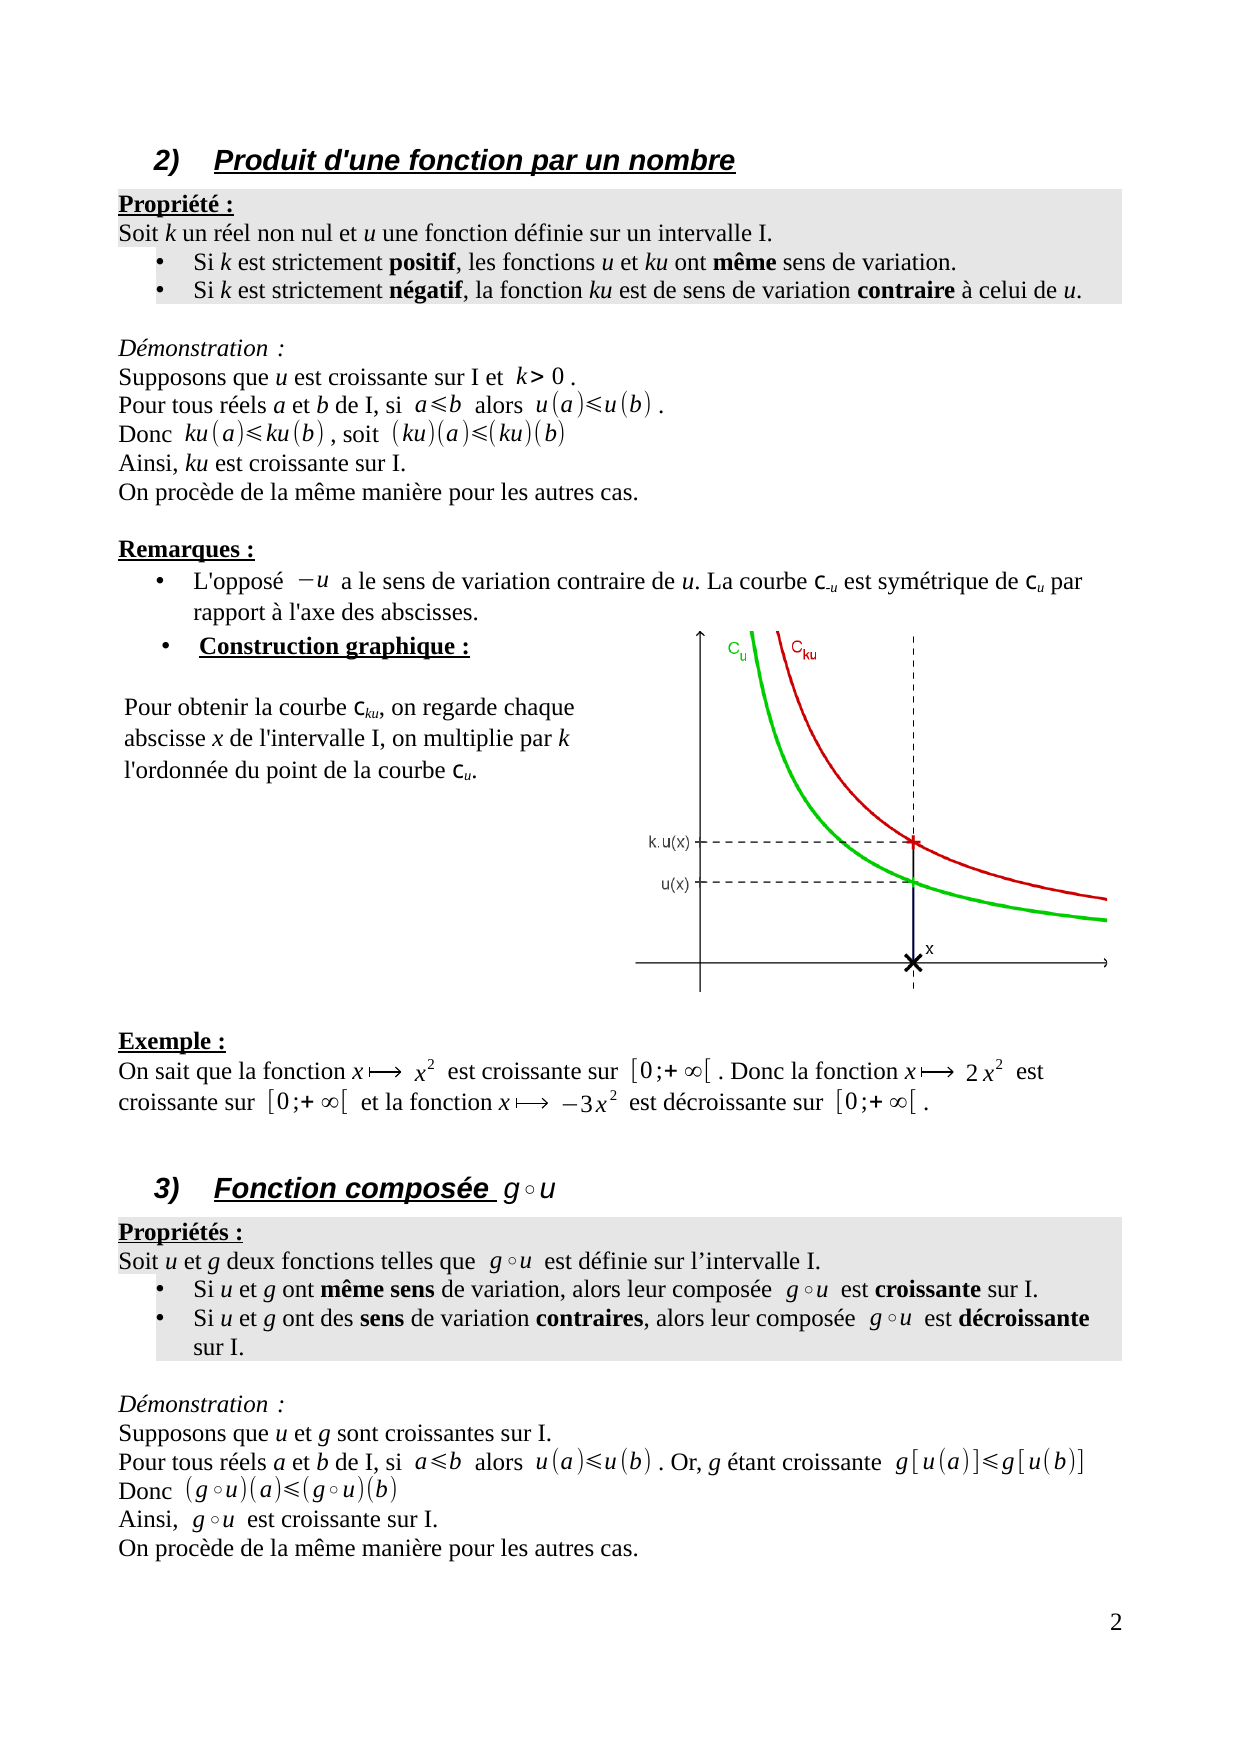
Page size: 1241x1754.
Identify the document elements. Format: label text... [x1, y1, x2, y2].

table_header Construction graphique : Pour obtenir la courbe cku, on regarde chaque abscisse x de l'intervalle I, on multiplie par k l'ordonnée du point de la courbe cu. [118, 626, 620, 1026]
text Démonstration : [118, 333, 1122, 362]
text Propriété : [118, 189, 1122, 218]
text Supposons que u est croissante sur I et . [118, 362, 1122, 390]
text Exemple : [118, 1026, 1122, 1055]
text Ainsi, est croissante sur I. [118, 1504, 1122, 1533]
text Pour tous réels a et b de I, si alors . [118, 390, 1122, 419]
text Ainsi, ku est croissante sur I. [118, 448, 1122, 477]
list Si u et g ont même sens de variation, alors leur composée est croissante sur I. [156, 1274, 1122, 1303]
text Donc , soit [118, 419, 1122, 448]
table_header [620, 626, 1122, 1026]
text On procède de la même manière pour les autres cas. [118, 1533, 1122, 1562]
text Remarques : [118, 534, 1122, 563]
text Soit k un réel non nul et u une fonction définie sur un intervalle I. [118, 218, 1122, 247]
list Si u et g ont des sens de variation contraires, alors leur composée est décroissante sur I. [156, 1303, 1122, 1361]
text Soit u et g deux fonctions telles que est définie sur l’intervalle I. [118, 1246, 1122, 1274]
list Si k est strictement négatif, la fonction ku est de sens de variation contraire à celui de u. [156, 275, 1122, 304]
text Propriétés : [118, 1217, 1122, 1246]
text On procède de la même manière pour les autres cas. [118, 477, 1122, 505]
text Donc [118, 1476, 1122, 1504]
list L'opposé a le sens de variation contraire de u. La courbe c-u est symétrique de cu par rapport à l'axe des abscisses. [156, 563, 1122, 626]
list Si k est strictement positif, les fonctions u et ku ont même sens de variation. [156, 247, 1122, 275]
subtitle Produit d'une fonction par un nombre [153, 143, 1122, 177]
text Pour tous réels a et b de I, si alors . Or, g étant croissante [118, 1447, 1122, 1476]
text Supposons que u et g sont croissantes sur I. [118, 1418, 1122, 1447]
text Démonstration : [118, 1389, 1122, 1418]
subtitle Fonction composée [153, 1171, 1122, 1204]
text On sait que la fonction x est croissante sur . Donc la fonction x est croissante sur et la fonction x est décroissante sur . [118, 1055, 1122, 1117]
